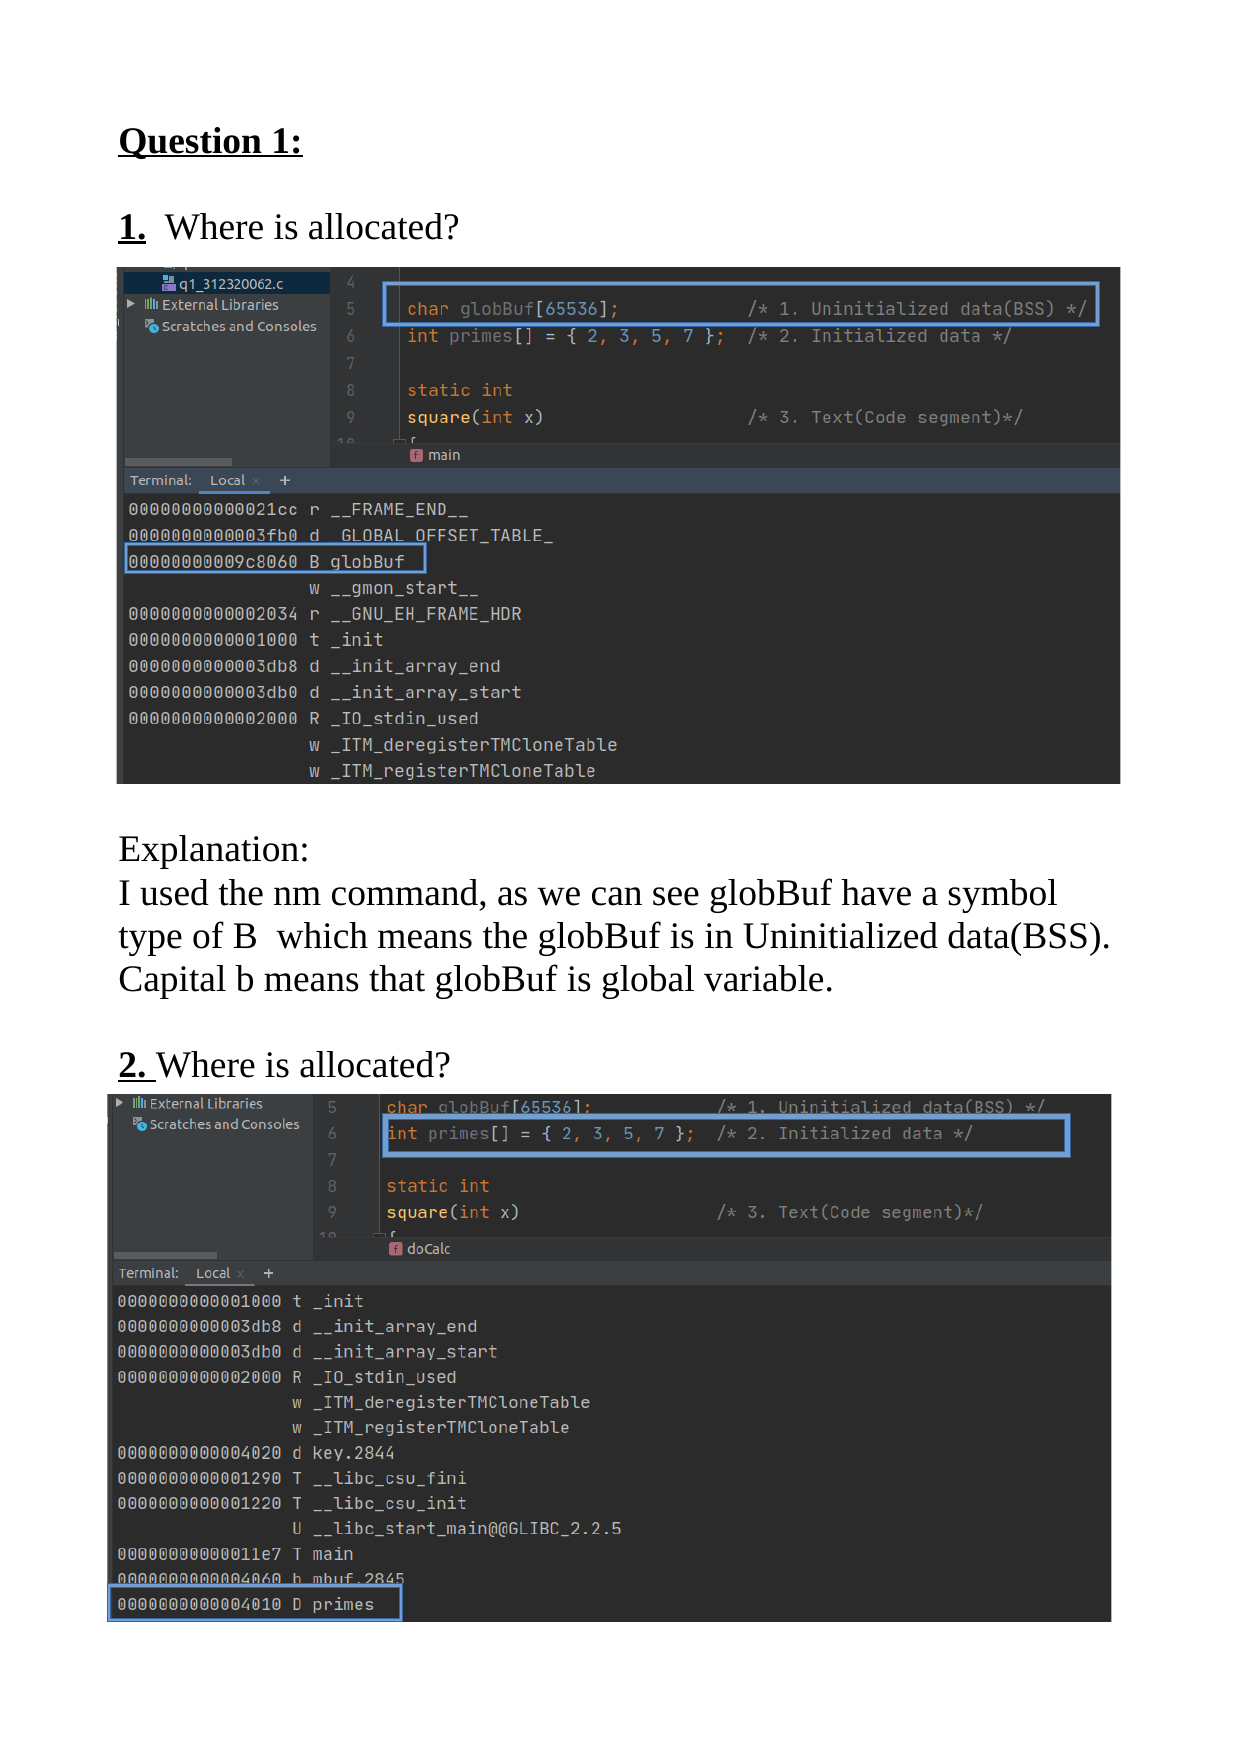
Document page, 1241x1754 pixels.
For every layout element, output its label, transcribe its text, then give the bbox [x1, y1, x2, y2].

text 2. Where is allocated? [118, 1042, 1122, 1086]
text I used the nm command, as we can see globBuf have a symbol type of B which means the globBuf is in Uninitialized data(BSS). [118, 870, 1122, 956]
picture [111, 1588, 399, 1618]
picture [116, 267, 1121, 784]
picture [107, 1094, 1112, 1622]
text 1. Where is allocated? [118, 204, 1122, 247]
text Capital b means that globBuf is global variable. [118, 956, 1122, 999]
text Question 1: [118, 118, 1122, 161]
text Explanation: [118, 827, 1122, 870]
